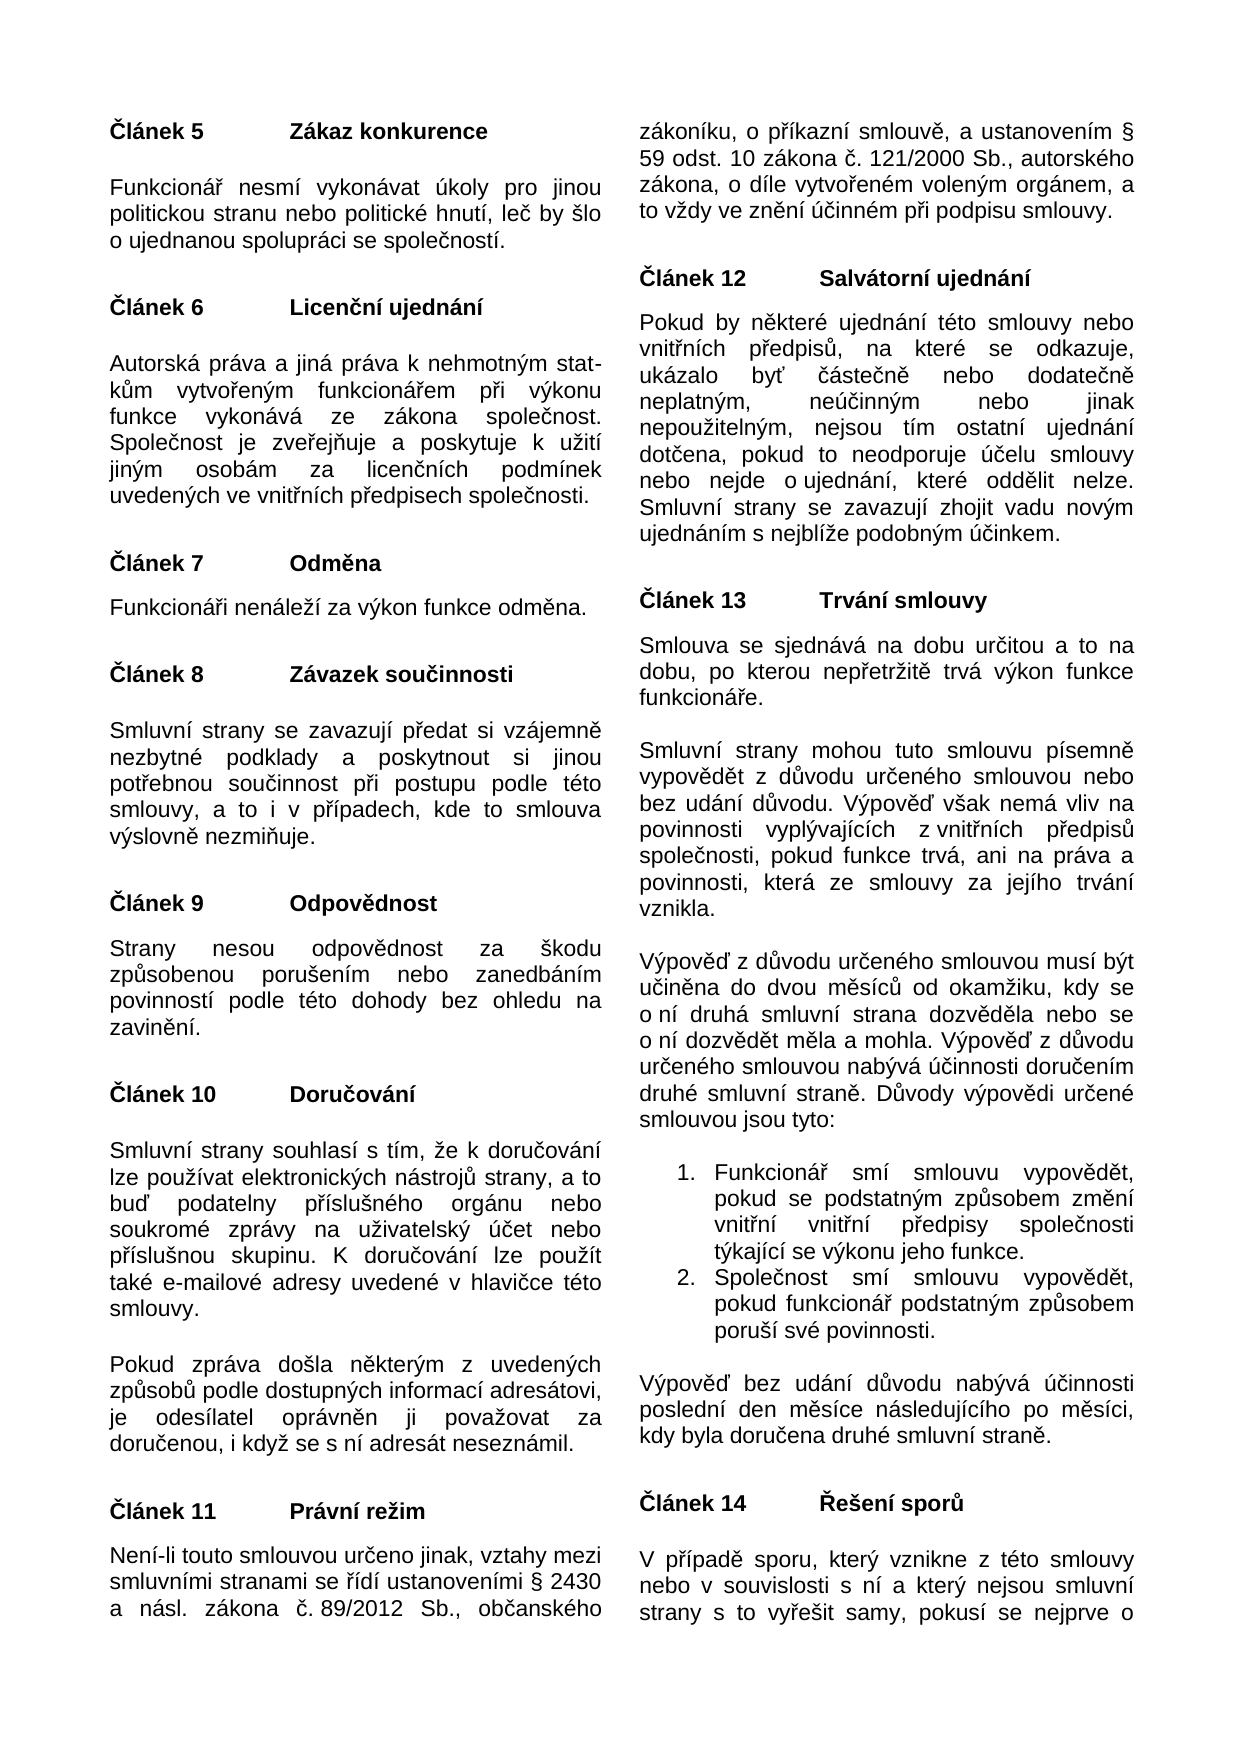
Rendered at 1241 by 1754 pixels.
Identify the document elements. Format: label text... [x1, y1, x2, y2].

subtitle Licenční ujednání [109, 294, 602, 321]
subtitle Zákaz konkurence [109, 118, 602, 144]
text Není-li touto smlouvou určeno jinak, vztahy mezi smluvními stranami se řídí ustanoveními § 2430 a násl. zákona č. 89/2012 Sb., občanského [109, 1542, 602, 1621]
text V případě sporu, který vznikne z této smlouvy nebo v souvislosti s ní a který nejsou smluvní strany s to vyřešit samy, pokusí se nejprve o [639, 1546, 1134, 1625]
text Smlouva se sjednává na dobu určitou a to na dobu, po kterou nepřetržitě trvá výkon funkce funkcionáře. [639, 632, 1134, 711]
text Strany nesou odpovědnost za škodu způsobenou porušením nebo zanedbáním povinností podle této dohody bez ohledu na zavinění. [109, 934, 602, 1040]
list Funkcionář smí smlouvu vypovědět, pokud se podstatným způsobem změní vnitřní vnitřní předpisy společnosti týkající se výkonu jeho funkce. [677, 1159, 1134, 1264]
text Smluvní strany souhlasí s tím, že k doručování lze používat elektronických nástrojů strany, a to buď podatelny příslušného orgánu nebo soukromé zprávy na uživatelský účet nebo příslušnou skupinu. K doručování lze použít také e-mailové adresy uvedené v hlavičce této smlouvy. [109, 1137, 602, 1322]
subtitle Právní režim [109, 1498, 602, 1524]
subtitle Salvátorní ujednání [639, 265, 1134, 291]
text Funkcionáři nenáleží za výkon funkce odměna. [109, 594, 602, 620]
text Výpověď bez udání důvodu nabývá účinnosti poslední den měsíce následujícího po měsíci, kdy byla doručena druhé smluvní straně. [639, 1369, 1134, 1448]
list Společnost smí smlouvu vypovědět, pokud funkcionář podstatným způsobem poruší své povinnosti. [677, 1264, 1134, 1343]
text Smluvní strany mohou tuto smlouvu písemně vypovědět z důvodu určeného smlouvou nebo bez udání důvodu. Výpověď však nemá vliv na povinnosti vyplývajících z vnitřních předpisů společnosti, pokud funkce trvá, ani na práva a povinnosti, která ze smlouvy za jejího trvání vznikla. [639, 737, 1134, 921]
subtitle Odměna [109, 550, 602, 576]
subtitle Závazek součinnosti [109, 661, 602, 688]
text Smluvní strany se zavazují předat si vzájemně nezbytné podklady a poskytnout si jinou potřebnou součinnost při postupu podle této smlouvy, a to i v případech, kde to smlouva výslovně nezmiňuje. [109, 717, 602, 849]
subtitle Trvání smlouvy [639, 587, 1134, 614]
text Funkcionář nesmí vykonávat úkoly pro jinou politickou stranu nebo politické hnutí, leč by šlo o ujednanou spolupráci se společností. [109, 174, 602, 253]
subtitle Doručování [109, 1081, 602, 1108]
subtitle Řešení sporů [639, 1490, 1134, 1516]
text Pokud by některé ujednání této smlouvy nebo vnitřních předpisů, na které se odkazuje, ukázalo byť částečně nebo dodatečně neplatným, neúčinným nebo jinak nepoužitelným, nejsou tím ostatní ujednání dotčena, pokud to neodporuje účelu smlouvy nebo nejde o ujed­nání, které oddělit nelze. Smluvní strany se zavazují zhojit vadu novým ujednáním s nejblíže podobným účinkem. [639, 309, 1134, 546]
text Autorská práva a jiná práva k nehmotným stat­kům vytvořeným funkcionářem při výkonu funkce vykonává ze zákona společnost. Společnost je zveřejňuje a poskytuje k užití jiným osobám za licenčních podmínek uvedených ve vnitřních předpisech společnosti. [109, 350, 602, 508]
text zákoníku, o příkazní smlouvě, a ustanovením § 59 odst. 10 zákona č. 121/2000 Sb., autorského zákona, o díle vytvořeném voleným orgánem, a to vždy ve znění účinném při podpisu smlouvy. [639, 118, 1134, 223]
text Výpověď z důvodu určeného smlouvou musí být učiněna do dvou měsíců od okamžiku, kdy se o ní druhá smluvní strana dozvěděla nebo se o ní dozvědět měla a mohla. Výpověď z důvodu určeného smlouvou nabývá účinnosti doručením druhé smluvní straně. Důvody výpovědi určené smlouvou jsou tyto: [639, 948, 1134, 1132]
text Pokud zpráva došla některým z uvedených způsobů podle dostupných informací adresátovi, je odesílatel oprávněn ji považovat za doručenou, i když se s ní adresát neseznámil. [109, 1351, 602, 1456]
subtitle Odpovědnost [109, 890, 602, 917]
